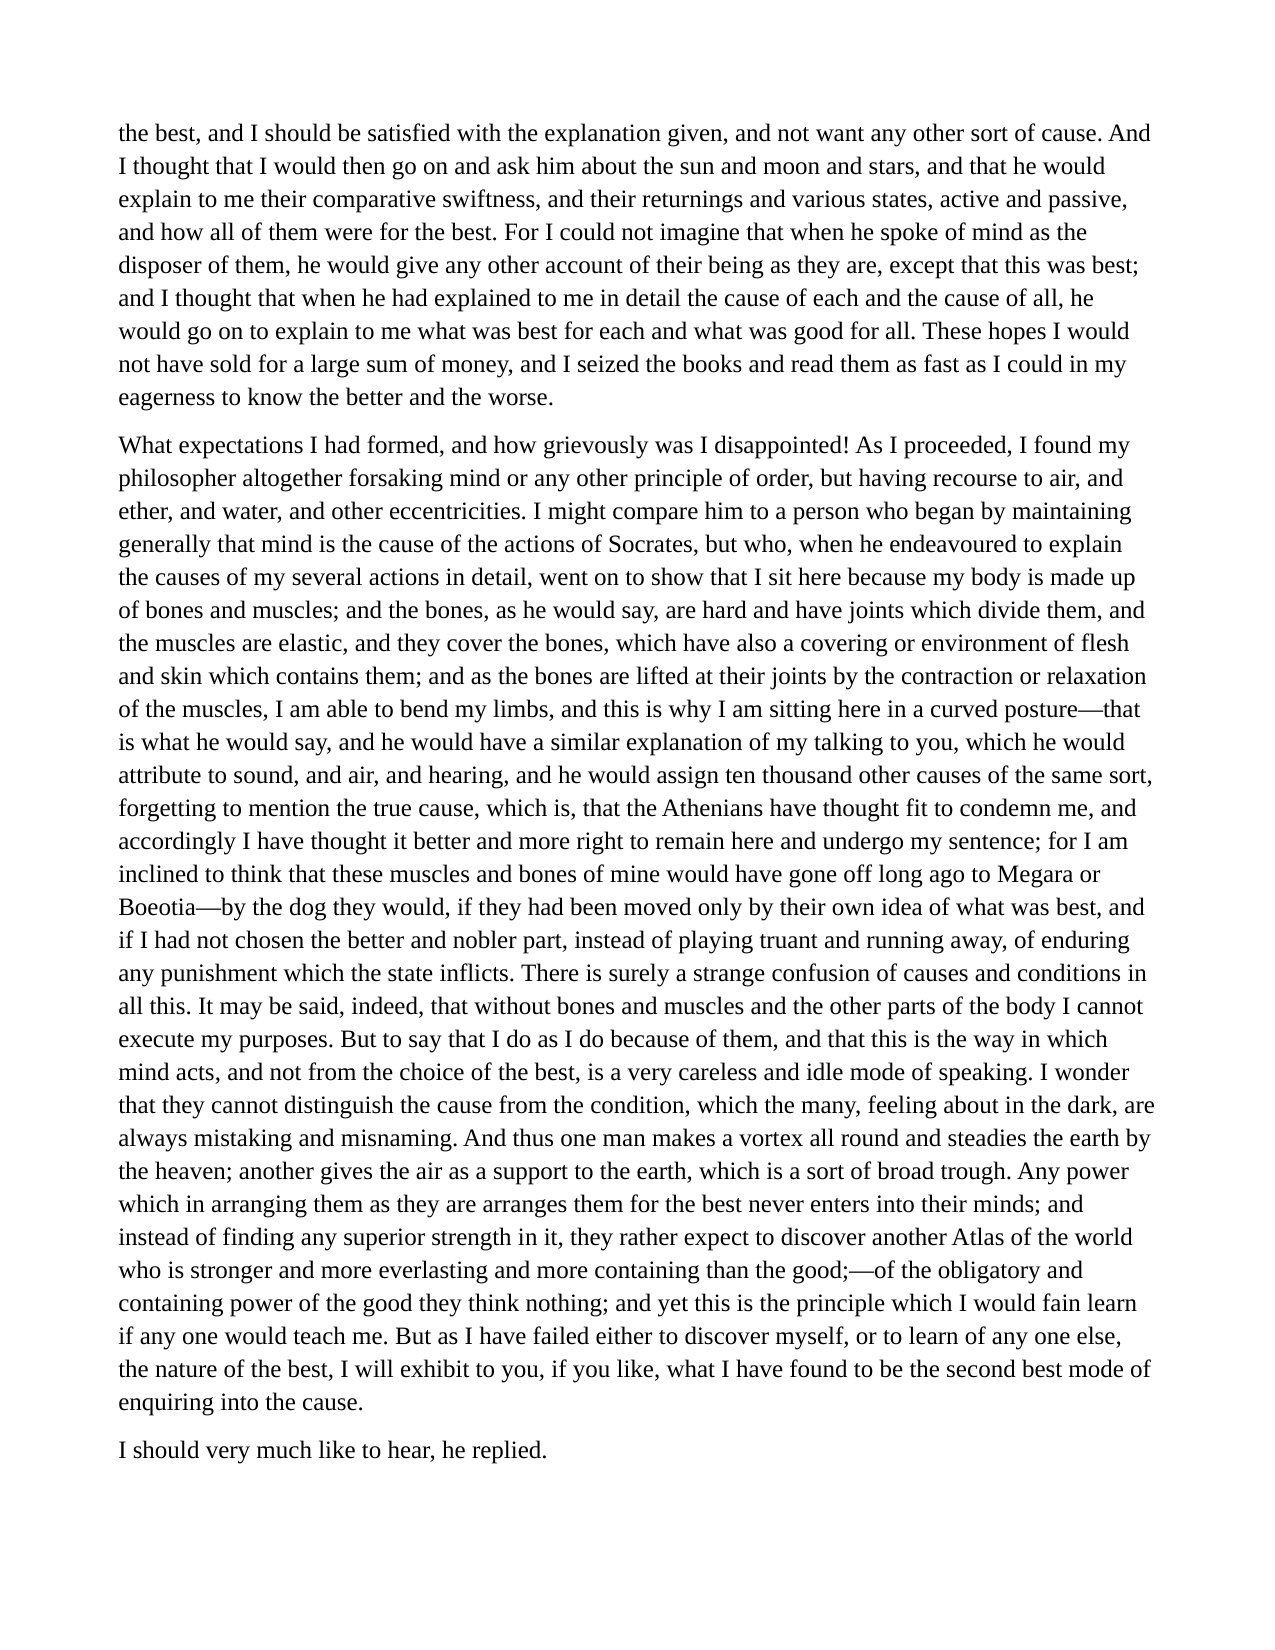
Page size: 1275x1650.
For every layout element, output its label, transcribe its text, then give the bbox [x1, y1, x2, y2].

text What expectations I had formed, and how grievously was I disappointed! As I proceeded, I found my philosopher altogether forsaking mind or any other principle of order, but having recourse to air, and ether, and water, and other eccentricities. I might compare him to a person who began by maintaining generally that mind is the cause of the actions of Socrates, but who, when he endeavoured to explain the causes of my several actions in detail, went on to show that I sit here because my body is made up of bones and muscles; and the bones, as he would say, are hard and have joints which divide them, and the muscles are elastic, and they cover the bones, which have also a covering or environment of flesh and skin which contains them; and as the bones are lifted at their joints by the contraction or relaxation of the muscles, I am able to bend my limbs, and this is why I am sitting here in a curved posture—that is what he would say, and he would have a similar explanation of my talking to you, which he would attribute to sound, and air, and hearing, and he would assign ten thousand other causes of the same sort, forgetting to mention the true cause, which is, that the Athenians have thought fit to condemn me, and accordingly I have thought it better and more right to remain here and undergo my sentence; for I am inclined to think that these muscles and bones of mine would have gone off long ago to Megara or Boeotia—by the dog they would, if they had been moved only by their own idea of what was best, and if I had not chosen the better and nobler part, instead of playing truant and running away, of enduring any punishment which the state inflicts. There is surely a strange confusion of causes and conditions in all this. It may be said, indeed, that without bones and muscles and the other parts of the body I cannot execute my purposes. But to say that I do as I do because of them, and that this is the way in which mind acts, and not from the choice of the best, is a very careless and idle mode of speaking. I wonder that they cannot distinguish the cause from the condition, which the many, feeling about in the dark, are always mistaking and misnaming. And thus one man makes a vortex all round and steadies the earth by the heaven; another gives the air as a support to the earth, which is a sort of broad trough. Any power which in arranging them as they are arranges them for the best never enters into their minds; and instead of finding any superior strength in it, they rather expect to discover another Atlas of the world who is stronger and more everlasting and more containing than the good;—of the obligatory and containing power of the good they think nothing; and yet this is the principle which I would fain learn if any one would teach me. But as I have failed either to discover myself, or to learn of any one else, the nature of the best, I will exhibit to you, if you like, what I have found to be the second best mode of enquiring into the cause. [118, 430, 1157, 1416]
text I should very much like to hear, he replied. [118, 1435, 1157, 1464]
text the best, and I should be satisfied with the explanation given, and not want any other sort of cause. And I thought that I would then go on and ask him about the sun and moon and stars, and that he would explain to me their comparative swiftness, and their returnings and various states, active and passive, and how all of them were for the best. For I could not imagine that when he spoke of mind as the disposer of them, he would give any other account of their being as they are, except that this was best; and I thought that when he had explained to me in detail the cause of each and the cause of all, he would go on to explain to me what was best for each and what was good for all. These hopes I would not have sold for a large sum of money, and I seized the books and read them as fast as I could in my eagerness to know the better and the worse. [118, 118, 1157, 411]
